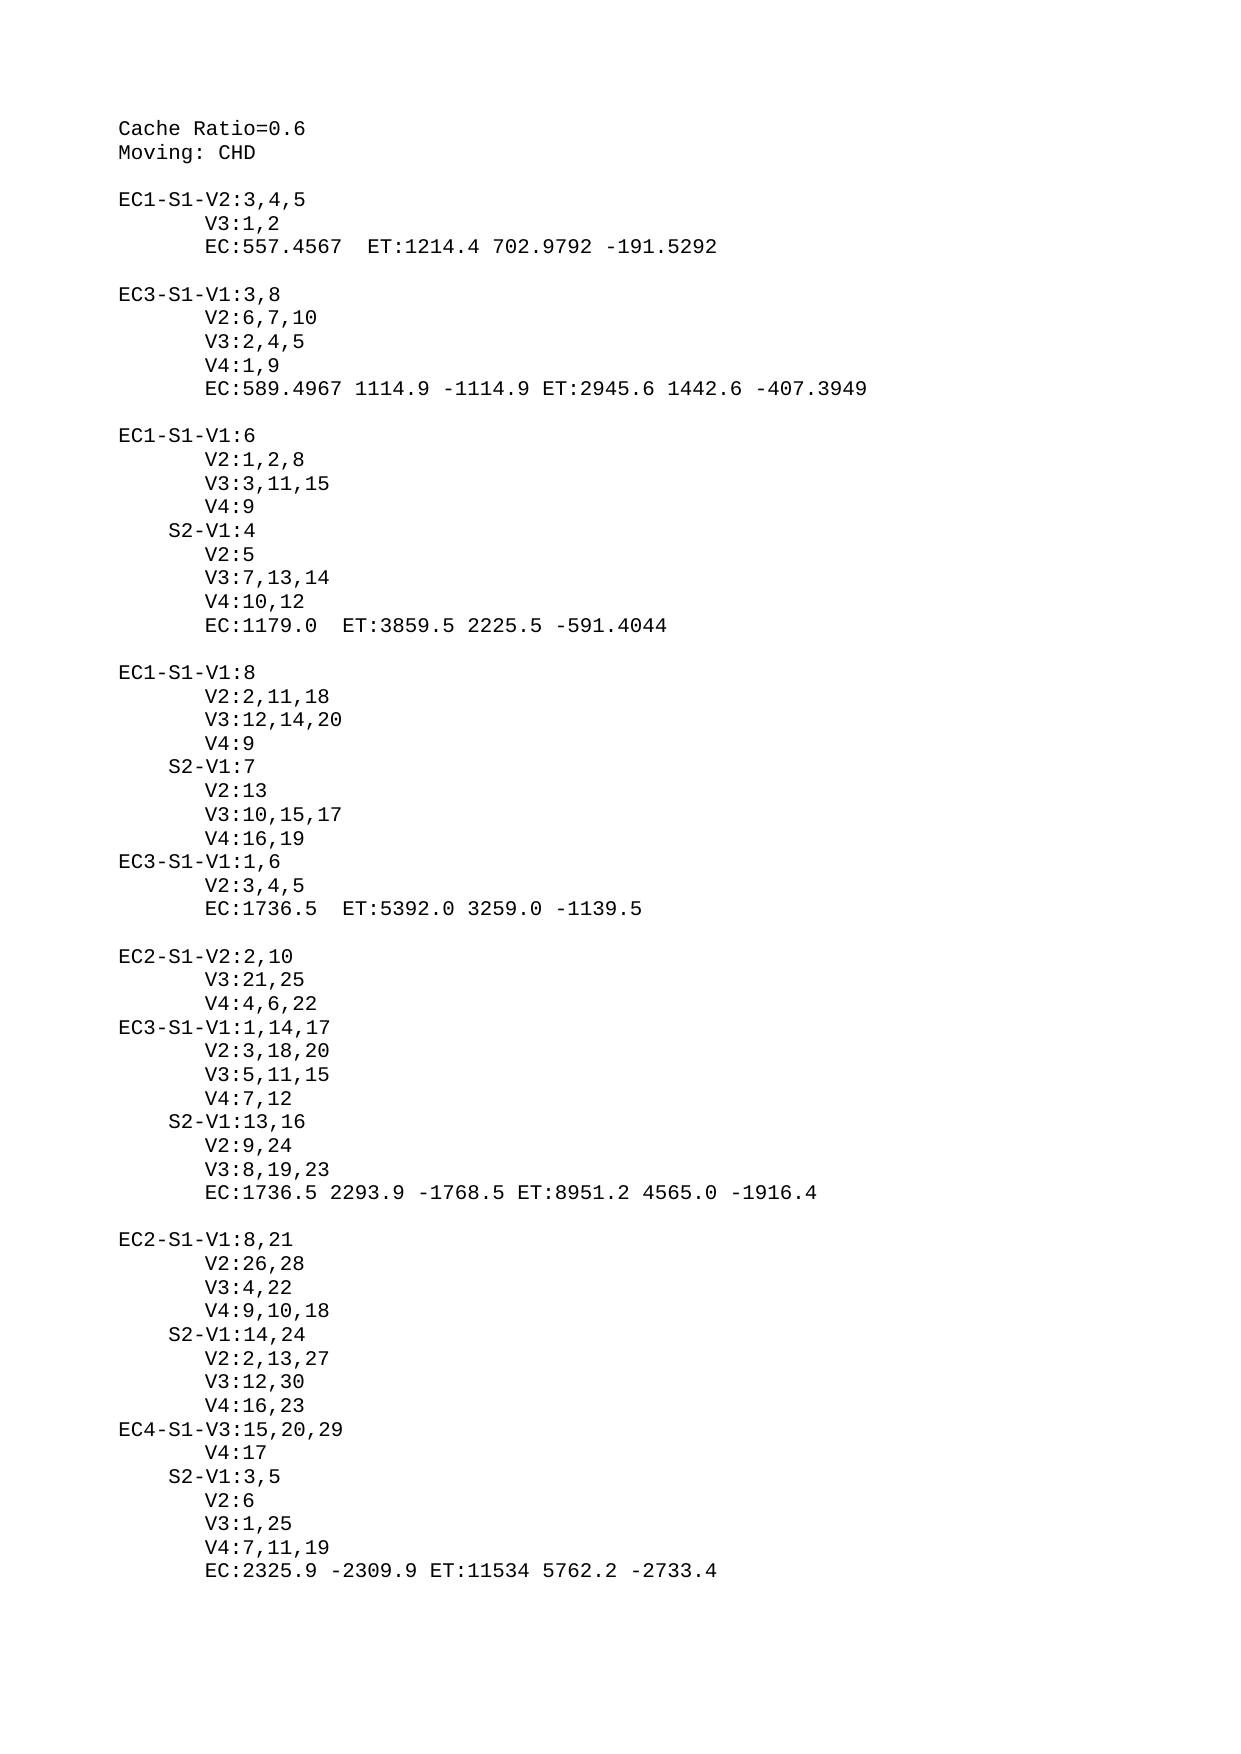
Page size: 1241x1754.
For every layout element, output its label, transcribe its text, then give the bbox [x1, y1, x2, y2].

text EC:557.4567 ET:1214.4 702.9792 -191.5292 [118, 236, 1122, 260]
text V3:1,2 [118, 213, 1122, 236]
text V4:17 [118, 1442, 1122, 1466]
text Moving: CHD [118, 142, 1122, 165]
text V2:3,4,5 [118, 875, 1122, 898]
text V2:5 [118, 544, 1122, 567]
text EC1-S1-V1:6 [118, 426, 1122, 449]
text V2:3,18,20 [118, 1040, 1122, 1064]
text EC2-S1-V2:2,10 [118, 946, 1122, 969]
text Cache Ratio=0.6 [118, 118, 1122, 142]
text V2:9,24 [118, 1135, 1122, 1158]
text EC4-S1-V3:15,20,29 [118, 1419, 1122, 1442]
text V4:9,10,18 [118, 1300, 1122, 1324]
text V4:10,12 [118, 591, 1122, 615]
text EC:589.4967 1114.9 -1114.9 ET:2945.6 1442.6 -407.3949 [118, 378, 1122, 402]
text S2-V1:7 [118, 757, 1122, 780]
text S2-V1:13,16 [118, 1111, 1122, 1135]
text V4:16,19 [118, 827, 1122, 851]
text V4:1,9 [118, 354, 1122, 378]
text EC3-S1-V1:1,14,17 [118, 1017, 1122, 1040]
text V4:7,11,19 [118, 1537, 1122, 1561]
text V4:7,12 [118, 1088, 1122, 1111]
text V3:4,22 [118, 1277, 1122, 1300]
text V3:2,4,5 [118, 331, 1122, 354]
text V2:13 [118, 780, 1122, 804]
text EC2-S1-V1:8,21 [118, 1229, 1122, 1253]
text V2:6,7,10 [118, 307, 1122, 331]
text EC:1736.5 2293.9 -1768.5 ET:8951.2 4565.0 -1916.4 [118, 1182, 1122, 1206]
text V2:1,2,8 [118, 449, 1122, 473]
text V3:12,14,20 [118, 709, 1122, 733]
text V4:16,23 [118, 1395, 1122, 1419]
text V2:26,28 [118, 1253, 1122, 1277]
text V2:6 [118, 1489, 1122, 1513]
text S2-V1:14,24 [118, 1324, 1122, 1348]
text EC:2325.9 -2309.9 ET:11534 5762.2 -2733.4 [118, 1561, 1122, 1584]
text EC3-S1-V1:1,6 [118, 851, 1122, 875]
text V3:5,11,15 [118, 1064, 1122, 1088]
text V3:7,13,14 [118, 567, 1122, 591]
text EC1-S1-V2:3,4,5 [118, 189, 1122, 213]
text V2:2,13,27 [118, 1348, 1122, 1371]
text EC:1179.0 ET:3859.5 2225.5 -591.4044 [118, 615, 1122, 638]
text V4:9 [118, 733, 1122, 757]
text V2:2,11,18 [118, 686, 1122, 709]
text V3:10,15,17 [118, 804, 1122, 827]
text V4:4,6,22 [118, 993, 1122, 1017]
text V3:21,25 [118, 969, 1122, 993]
text V3:3,11,15 [118, 473, 1122, 496]
text S2-V1:3,5 [118, 1466, 1122, 1489]
text S2-V1:4 [118, 520, 1122, 544]
text V3:8,19,23 [118, 1158, 1122, 1182]
text EC:1736.5 ET:5392.0 3259.0 -1139.5 [118, 898, 1122, 922]
text V4:9 [118, 496, 1122, 520]
text EC1-S1-V1:8 [118, 662, 1122, 686]
text EC3-S1-V1:3,8 [118, 284, 1122, 307]
text V3:1,25 [118, 1513, 1122, 1537]
text V3:12,30 [118, 1371, 1122, 1395]
